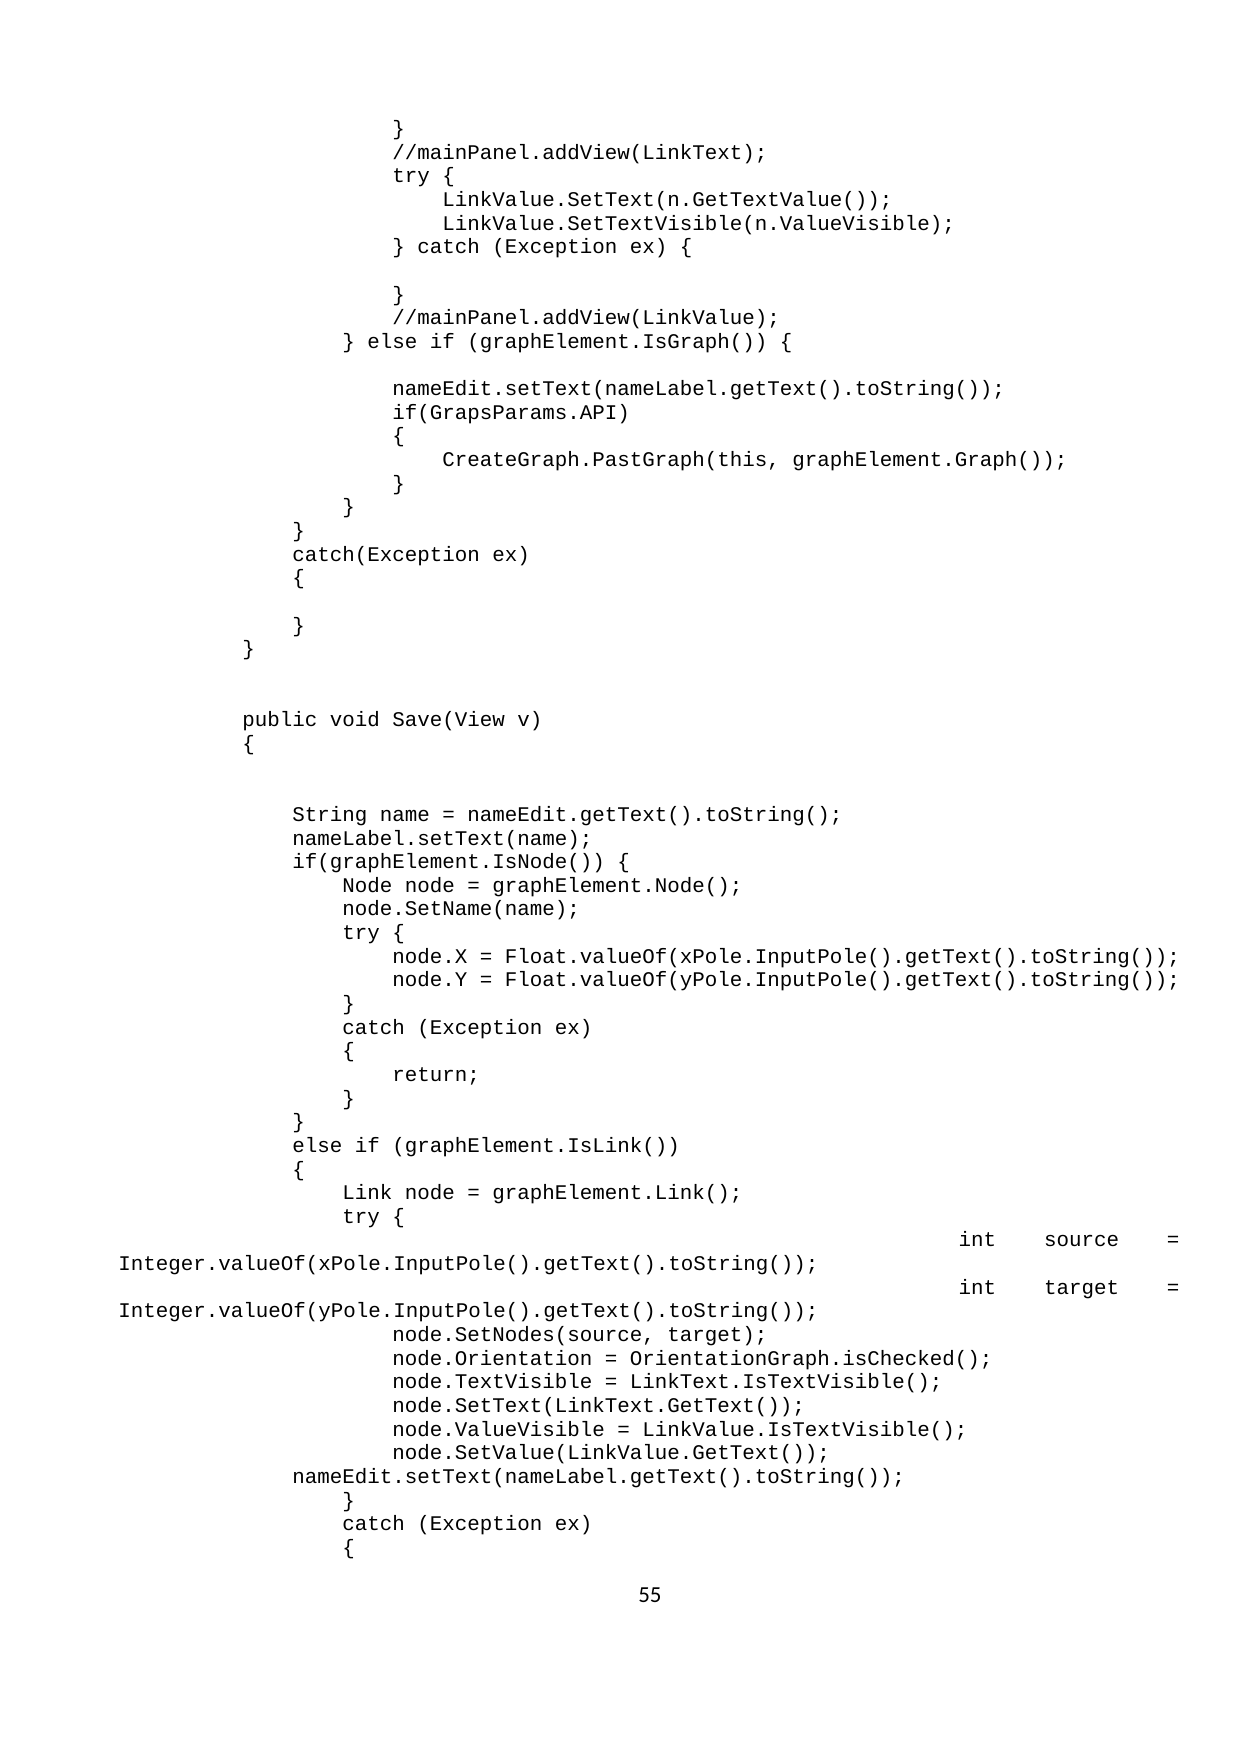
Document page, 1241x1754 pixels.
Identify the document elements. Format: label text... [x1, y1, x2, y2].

text try { [118, 1206, 1181, 1229]
text { [118, 1040, 1181, 1064]
text node.SetNodes(source, target); [118, 1324, 1181, 1348]
text node.Orientation = OrientationGraph.isChecked(); [118, 1348, 1181, 1371]
text } [118, 638, 1181, 662]
text } [118, 118, 1181, 142]
text } [118, 520, 1181, 544]
text node.TextVisible = LinkText.IsTextVisible(); [118, 1371, 1181, 1395]
text node.Y = Float.valueOf(yPole.InputPole().getText().toString()); [118, 969, 1181, 993]
text public void Save(View v) [118, 709, 1181, 733]
text catch (Exception ex) [118, 1017, 1181, 1040]
text } [118, 1489, 1181, 1513]
text } [118, 615, 1181, 638]
text { [118, 733, 1181, 757]
text LinkValue.SetTextVisible(n.ValueVisible); [118, 213, 1181, 236]
text int target = Integer.valueOf(yPole.InputPole().getText().toString()); [118, 1277, 1181, 1324]
text } [118, 1088, 1181, 1111]
text Node node = graphElement.Node(); [118, 875, 1181, 898]
text } else if (graphElement.IsGraph()) { [118, 331, 1181, 354]
text { [118, 1537, 1181, 1561]
text //mainPanel.addView(LinkText); [118, 142, 1181, 165]
text } [118, 993, 1181, 1017]
text } [118, 1111, 1181, 1135]
text catch(Exception ex) [118, 544, 1181, 567]
text //mainPanel.addView(LinkValue); [118, 307, 1181, 331]
text int source = Integer.valueOf(xPole.InputPole().getText().toString()); [118, 1229, 1181, 1277]
text catch (Exception ex) [118, 1513, 1181, 1537]
text nameLabel.setText(name); [118, 827, 1181, 851]
text String name = nameEdit.getText().toString(); [118, 804, 1181, 827]
text node.ValueVisible = LinkValue.IsTextVisible(); [118, 1419, 1181, 1442]
text } [118, 473, 1181, 496]
text nameEdit.setText(nameLabel.getText().toString()); [118, 378, 1181, 402]
text LinkValue.SetText(n.GetTextValue()); [118, 189, 1181, 213]
text CreateGraph.PastGraph(this, graphElement.Graph()); [118, 449, 1181, 473]
text } [118, 284, 1181, 307]
text return; [118, 1064, 1181, 1088]
text node.SetName(name); [118, 898, 1181, 922]
text if(graphElement.IsNode()) { [118, 851, 1181, 875]
text else if (graphElement.IsLink()) [118, 1135, 1181, 1158]
text try { [118, 165, 1181, 189]
text node.SetText(LinkText.GetText()); [118, 1395, 1181, 1419]
text } catch (Exception ex) { [118, 236, 1181, 260]
text try { [118, 922, 1181, 946]
text Link node = graphElement.Link(); [118, 1182, 1181, 1206]
text } [118, 496, 1181, 520]
text if(GrapsParams.API) [118, 402, 1181, 426]
text node.SetValue(LinkValue.GetText()); [118, 1442, 1181, 1466]
text node.X = Float.valueOf(xPole.InputPole().getText().toString()); [118, 946, 1181, 969]
text { [118, 567, 1181, 591]
text { [118, 1158, 1181, 1182]
text { [118, 426, 1181, 449]
text nameEdit.setText(nameLabel.getText().toString()); [118, 1466, 1181, 1489]
